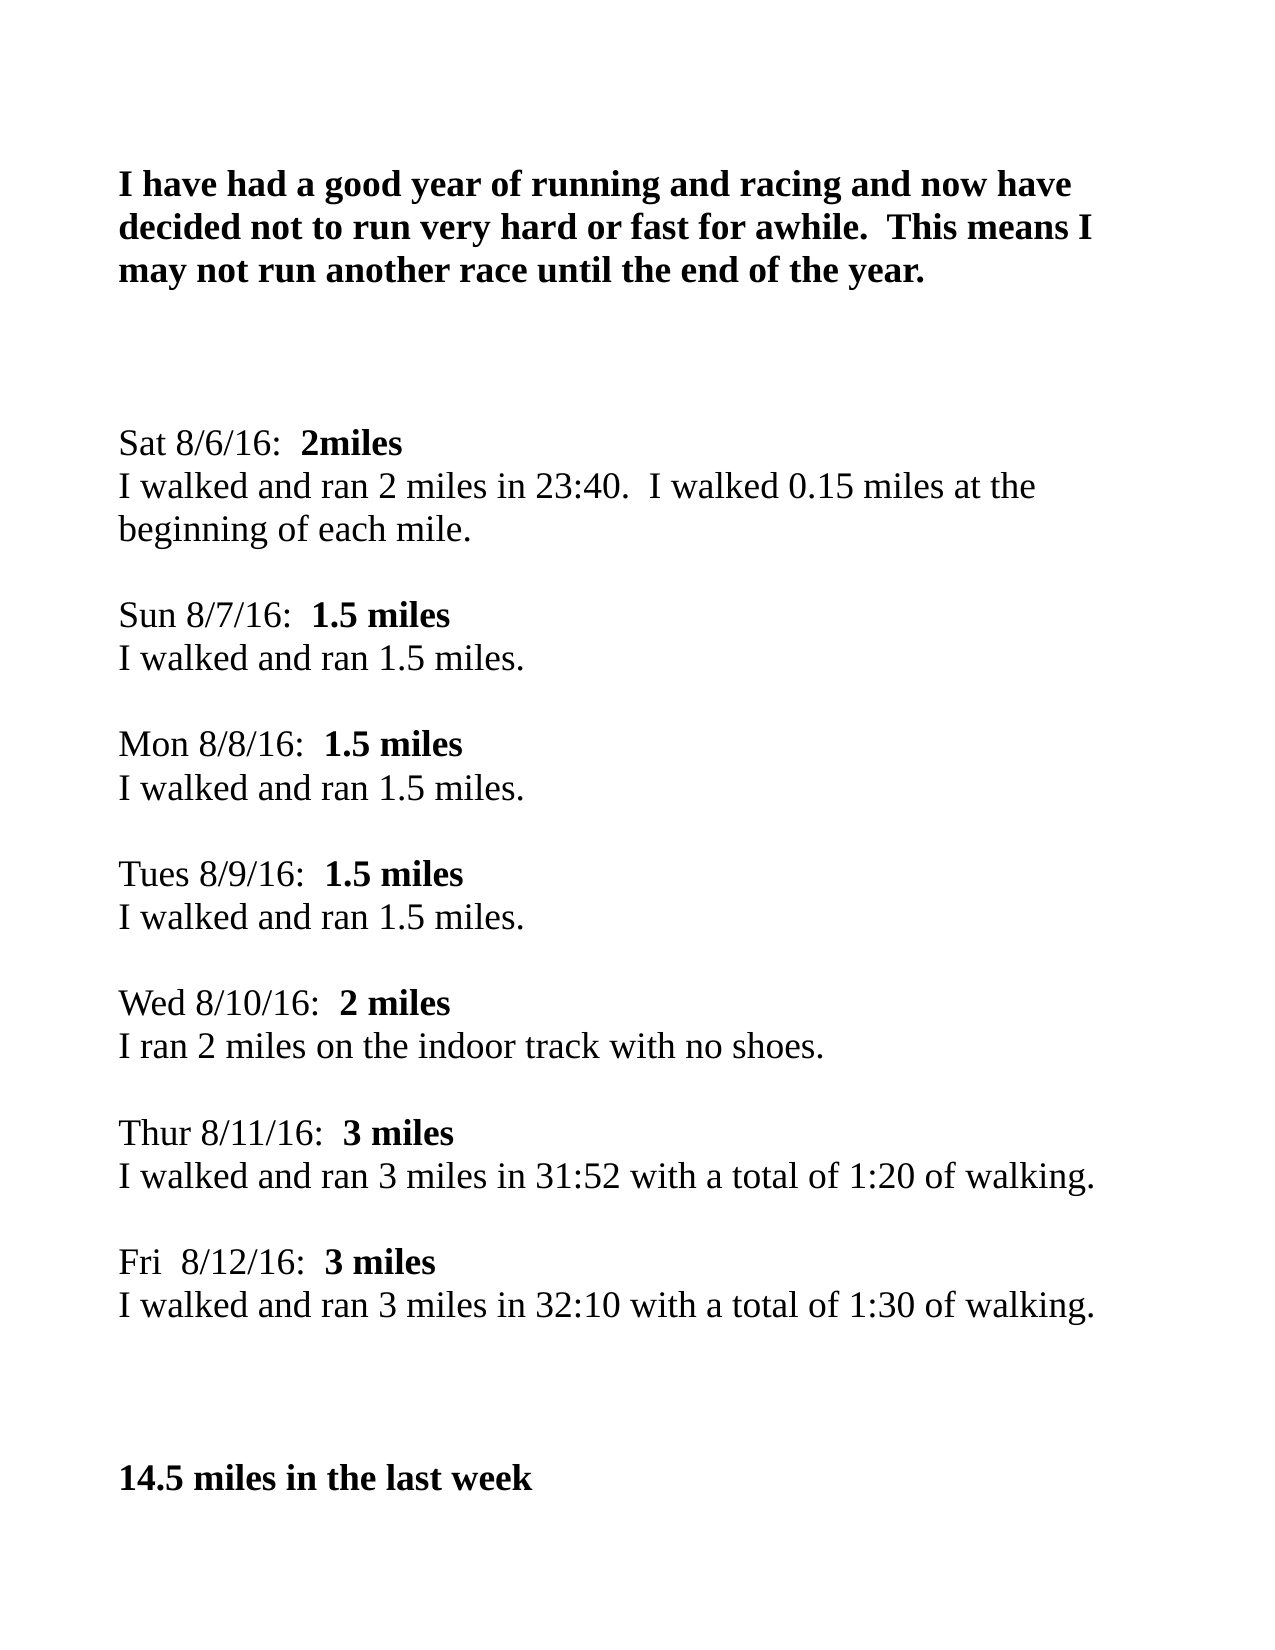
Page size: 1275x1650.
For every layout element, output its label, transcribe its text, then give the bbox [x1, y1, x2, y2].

text Tues 8/9/16: 1.5 miles [118, 851, 1157, 894]
text Mon 8/8/16: 1.5 miles [118, 722, 1157, 765]
text Fri 8/12/16: 3 miles [118, 1239, 1157, 1282]
text Thur 8/11/16: 3 miles [118, 1110, 1157, 1153]
text Sun 8/7/16: 1.5 miles [118, 592, 1157, 636]
text I have had a good year of running and racing and now have decided not to run very hard or fast for awhile. This means I may not run another race until the end of the year. [118, 161, 1157, 291]
text I walked and ran 1.5 miles. [118, 894, 1157, 937]
text I walked and ran 1.5 miles. [118, 765, 1157, 808]
text I walked and ran 1.5 miles. [118, 636, 1157, 679]
text I walked and ran 3 miles in 31:52 with a total of 1:20 of walking. [118, 1153, 1157, 1196]
text I walked and ran 3 miles in 32:10 with a total of 1:30 of walking. [118, 1282, 1157, 1326]
text 14.5 miles in the last week [118, 1455, 1157, 1498]
text I ran 2 miles on the indoor track with no shoes. [118, 1024, 1157, 1067]
text I walked and ran 2 miles in 23:40. I walked 0.15 miles at the beginning of each mile. [118, 463, 1157, 549]
text Sat 8/6/16: 2miles [118, 420, 1157, 463]
text Wed 8/10/16: 2 miles [118, 981, 1157, 1024]
